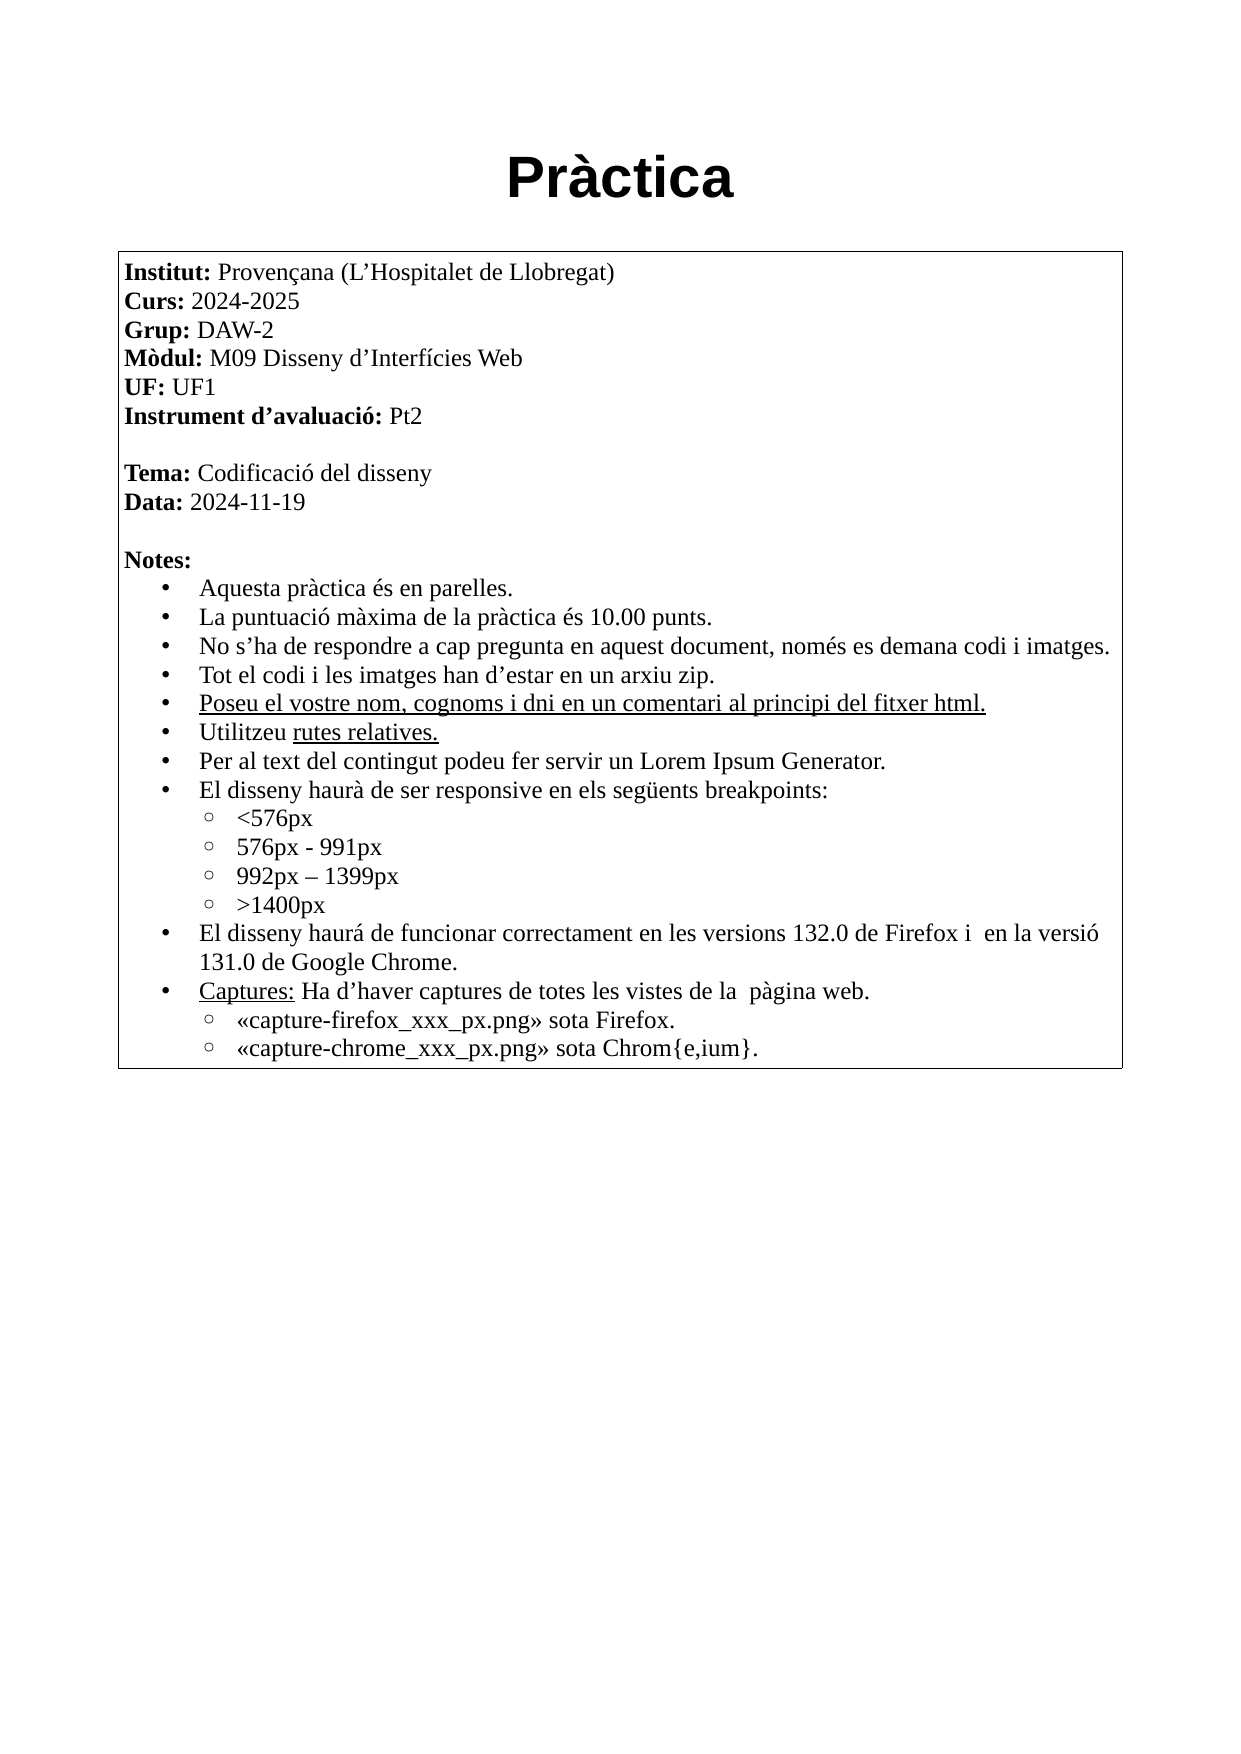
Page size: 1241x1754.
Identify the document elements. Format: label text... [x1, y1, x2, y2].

table_header Institut: Provençana (L’Hospitalet de Llobregat) Curs: 2024-2025 Grup: DAW-2 Mòdul: M09 Disseny d’Interfícies Web UF: UF1 Instrument d’avaluació: Pt2 Tema: Codificació del disseny Data: 2024-11-19 Notes: Aquesta pràctica és en parelles. La puntuació màxima de la pràctica és 10.00 punts. No s’ha de respondre a cap pregunta en aquest document, només es demana codi i imatges. Tot el codi i les imatges han d’estar en un arxiu zip. Poseu el vostre nom, cognoms i dni en un comentari al principi del fitxer html. Utilitzeu rutes relatives. Per al text del contingut podeu fer servir un Lorem Ipsum Generator. El disseny haurà de ser responsive en els següents breakpoints: <576px 576px - 991px 992px – 1399px >1400px El disseny haurá de funcionar correctament en les versions 132.0 de Firefox i en la versió 131.0 de Google Chrome. Captures: Ha d’haver captures de totes les vistes de la pàgina web. «capture-firefox_xxx_px.png» sota Firefox. «capture-chrome_xxx_px.png» sota Chrom{e,ium}. [119, 252, 1122, 1068]
title Pràctica [118, 143, 1122, 210]
